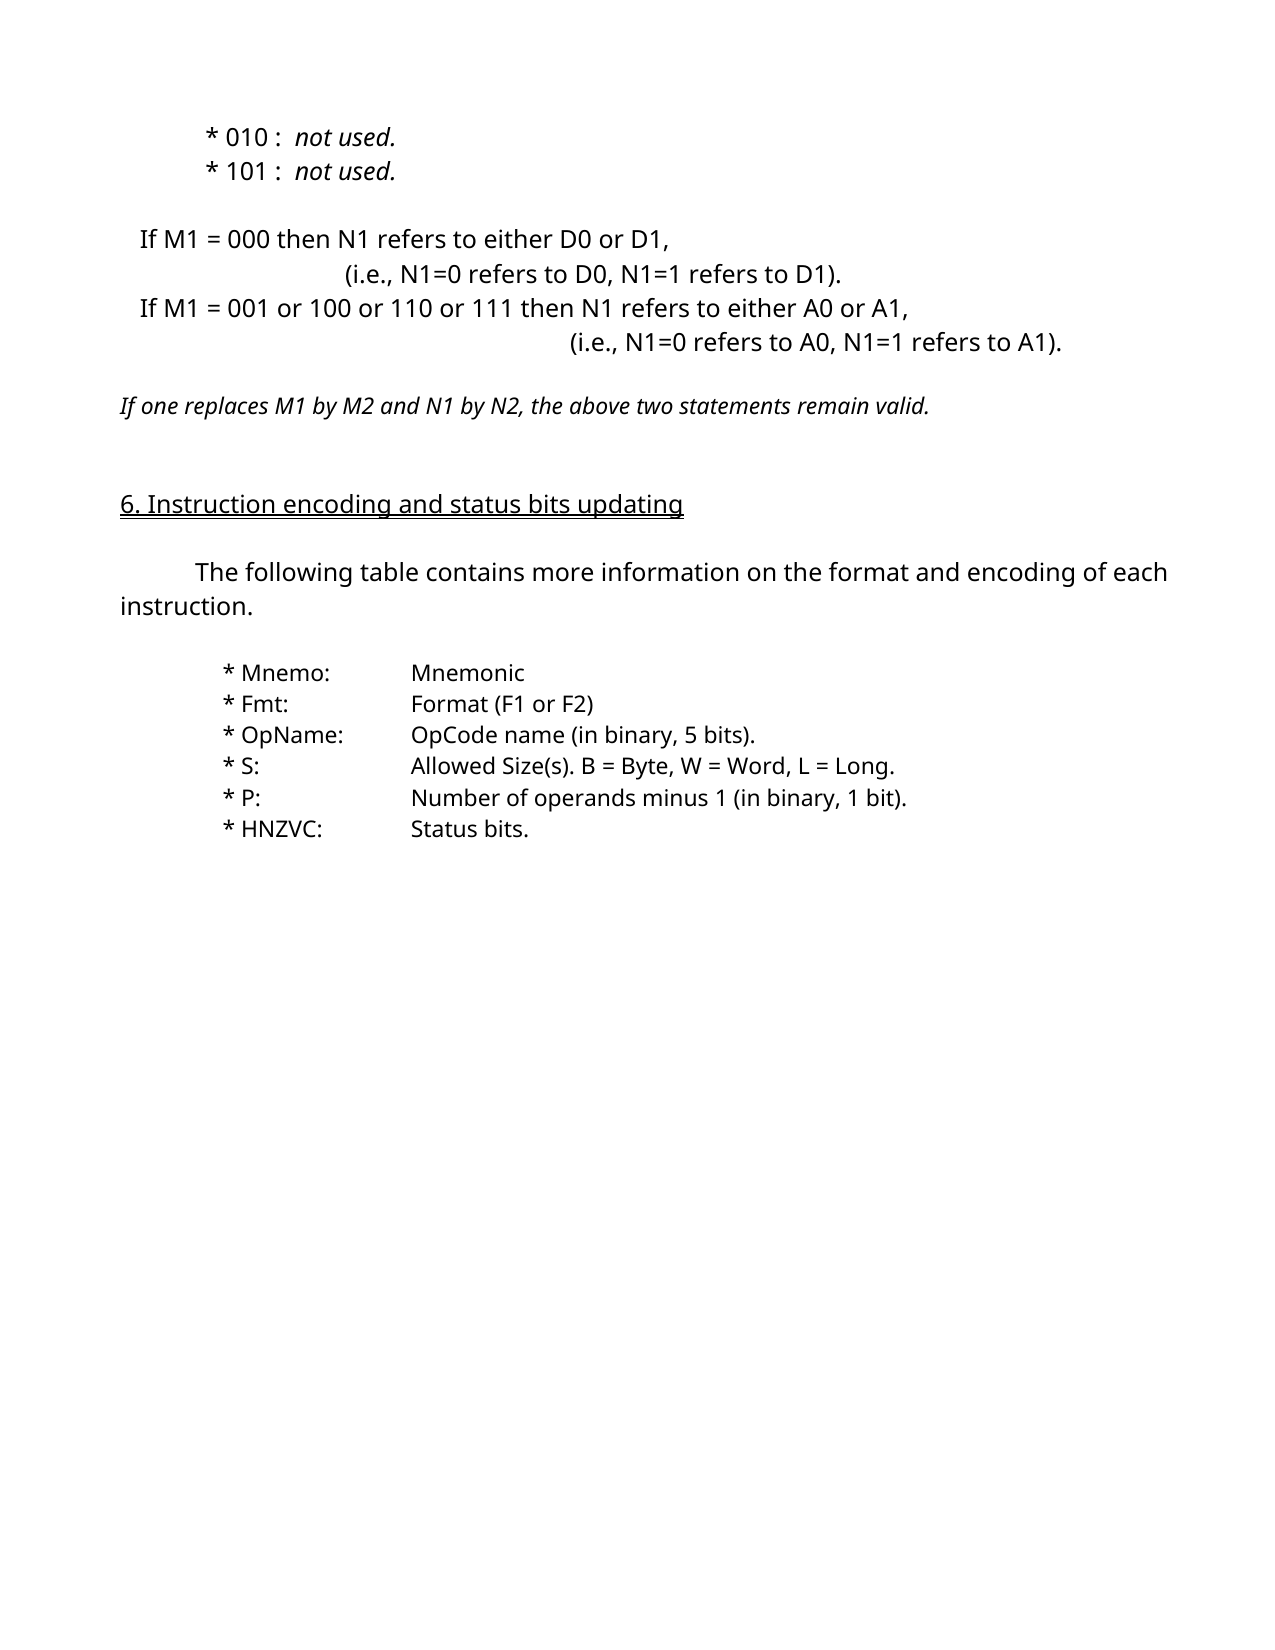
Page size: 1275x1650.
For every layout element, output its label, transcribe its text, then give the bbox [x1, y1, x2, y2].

text * 010 : not used. [186, 120, 1185, 154]
text If M1 = 001 or 100 or 110 or 111 then N1 refers to either A0 or A1, [120, 290, 1185, 324]
text * OpName: OpCode name (in binary, 5 bits). [204, 719, 1185, 750]
text * HNZVC: Status bits. [204, 813, 1185, 844]
text * Fmt: Format (F1 or F2) [204, 688, 1185, 719]
text (i.e., N1=0 refers to D0, N1=1 refers to D1). [120, 256, 1185, 290]
text (i.e., N1=0 refers to A0, N1=1 refers to A1). [120, 324, 1185, 358]
text * 101 : not used. [186, 154, 1185, 188]
text * Mnemo: Mnemonic [204, 657, 1185, 688]
text 6. Instruction encoding and status bits updating [120, 486, 1185, 520]
text If one replaces M1 by M2 and N1 by N2, the above two statements remain valid. [120, 390, 1185, 421]
text The following table contains more information on the format and encoding of each instruction. [120, 554, 1185, 622]
text * S: Allowed Size(s). B = Byte, W = Word, L = Long. [204, 750, 1185, 782]
text If M1 = 000 then N1 refers to either D0 or D1, [120, 222, 1185, 256]
text * P: Number of operands minus 1 (in binary, 1 bit). [204, 782, 1185, 813]
